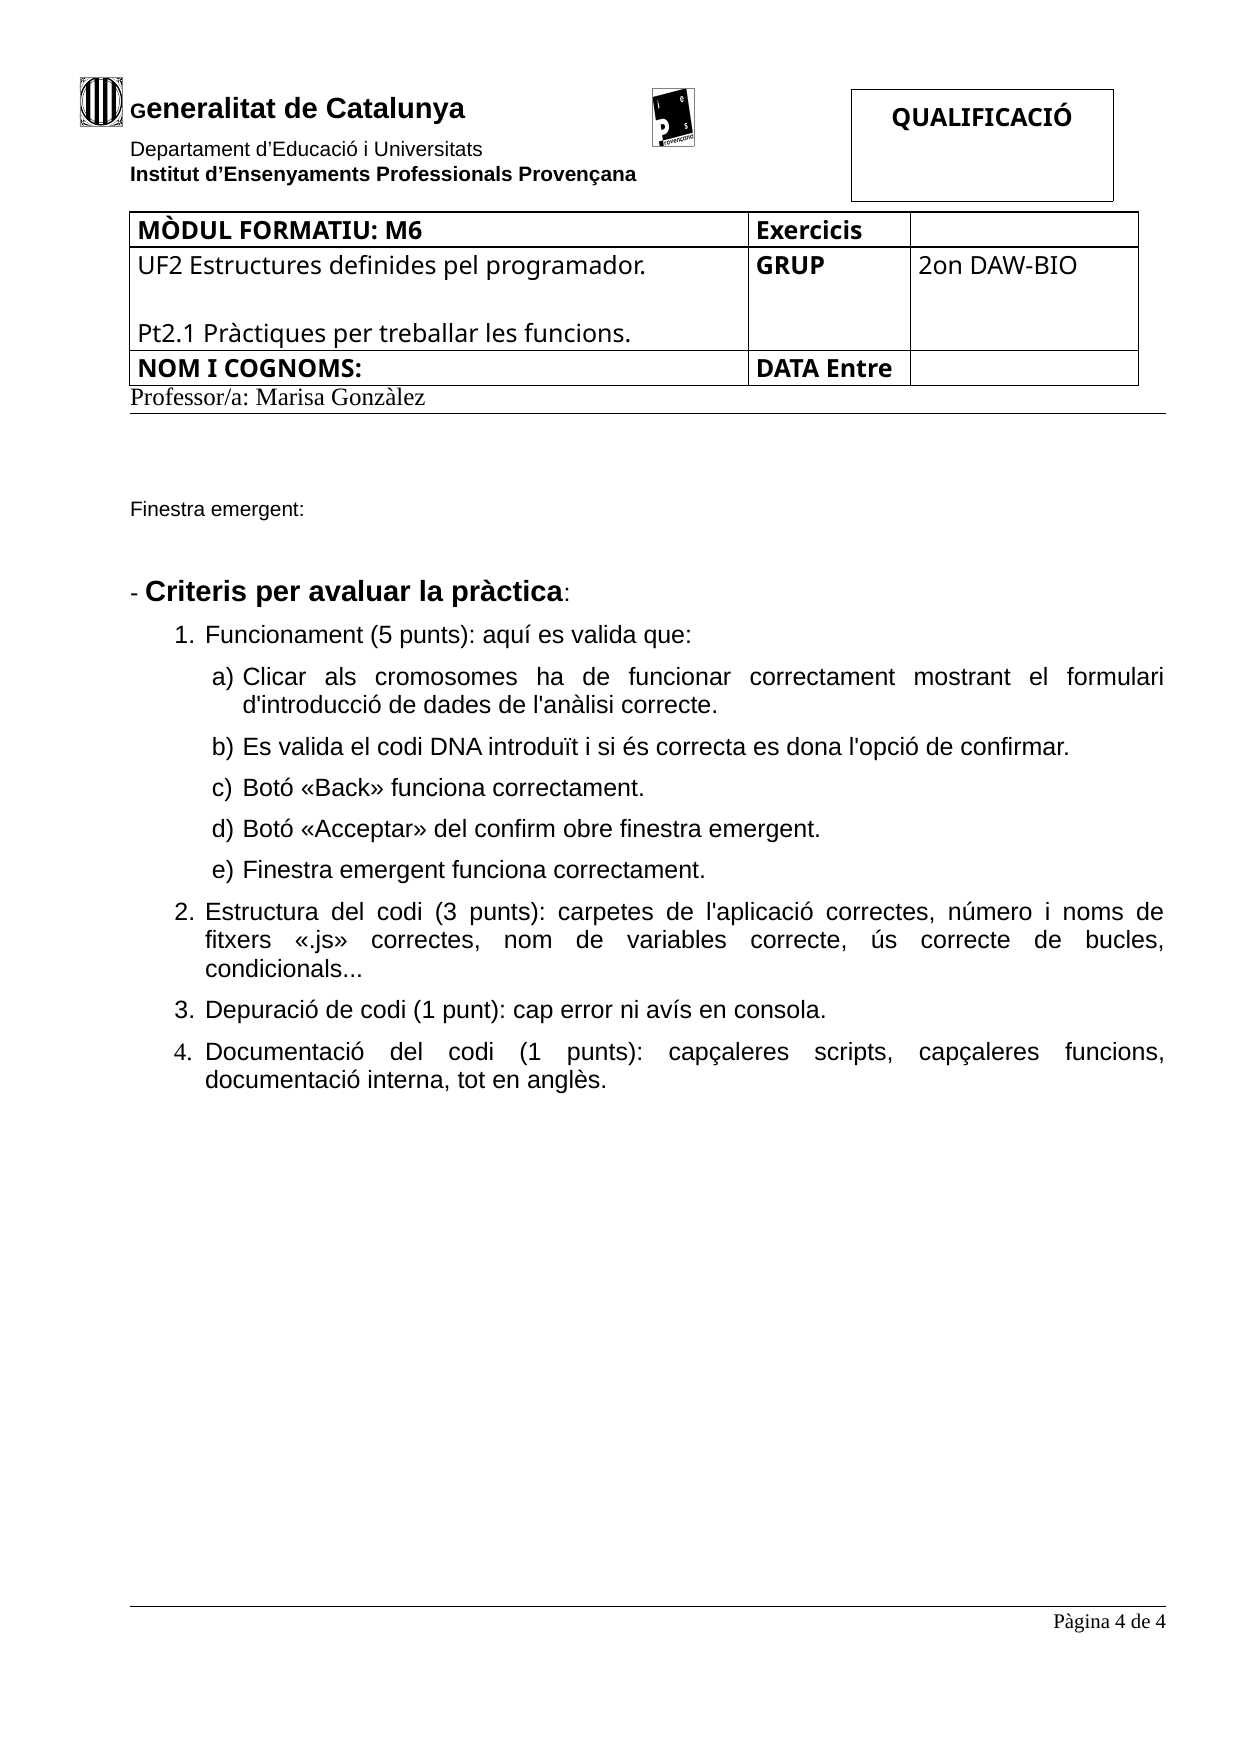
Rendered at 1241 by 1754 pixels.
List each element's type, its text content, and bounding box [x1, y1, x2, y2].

list Clicar als cromosomes ha de funcionar correctament mostrant el formulari d'introducció de dades de l'anàlisi correcte. [205, 661, 1166, 719]
list Funcionament (5 punts): aquí es valida que: [167, 620, 1166, 649]
text Finestra emergent: [130, 496, 1166, 520]
text - Criteris per avaluar la pràctica: [130, 574, 1166, 608]
list Botó «Back» funciona correctament. [205, 773, 1166, 801]
list Botó «Acceptar» del confirm obre finestra emergent. [205, 814, 1166, 843]
list Documentació del codi (1 punts): capçaleres scripts, capçaleres funcions, documentació interna, tot en anglès. [167, 1036, 1166, 1094]
list Es valida el codi DNA introduït i si és correcta es dona l'opció de confirmar. [205, 731, 1166, 760]
list Estructura del codi (3 punts): carpetes de l'aplicació correctes, número i noms de fitxers «.js» correctes, nom de variables correcte, ús correcte de bucles, condicionals... [167, 896, 1166, 983]
list Depuració de codi (1 punt): cap error ni avís en consola. [167, 995, 1166, 1024]
list Finestra emergent funciona correctament. [205, 855, 1166, 884]
